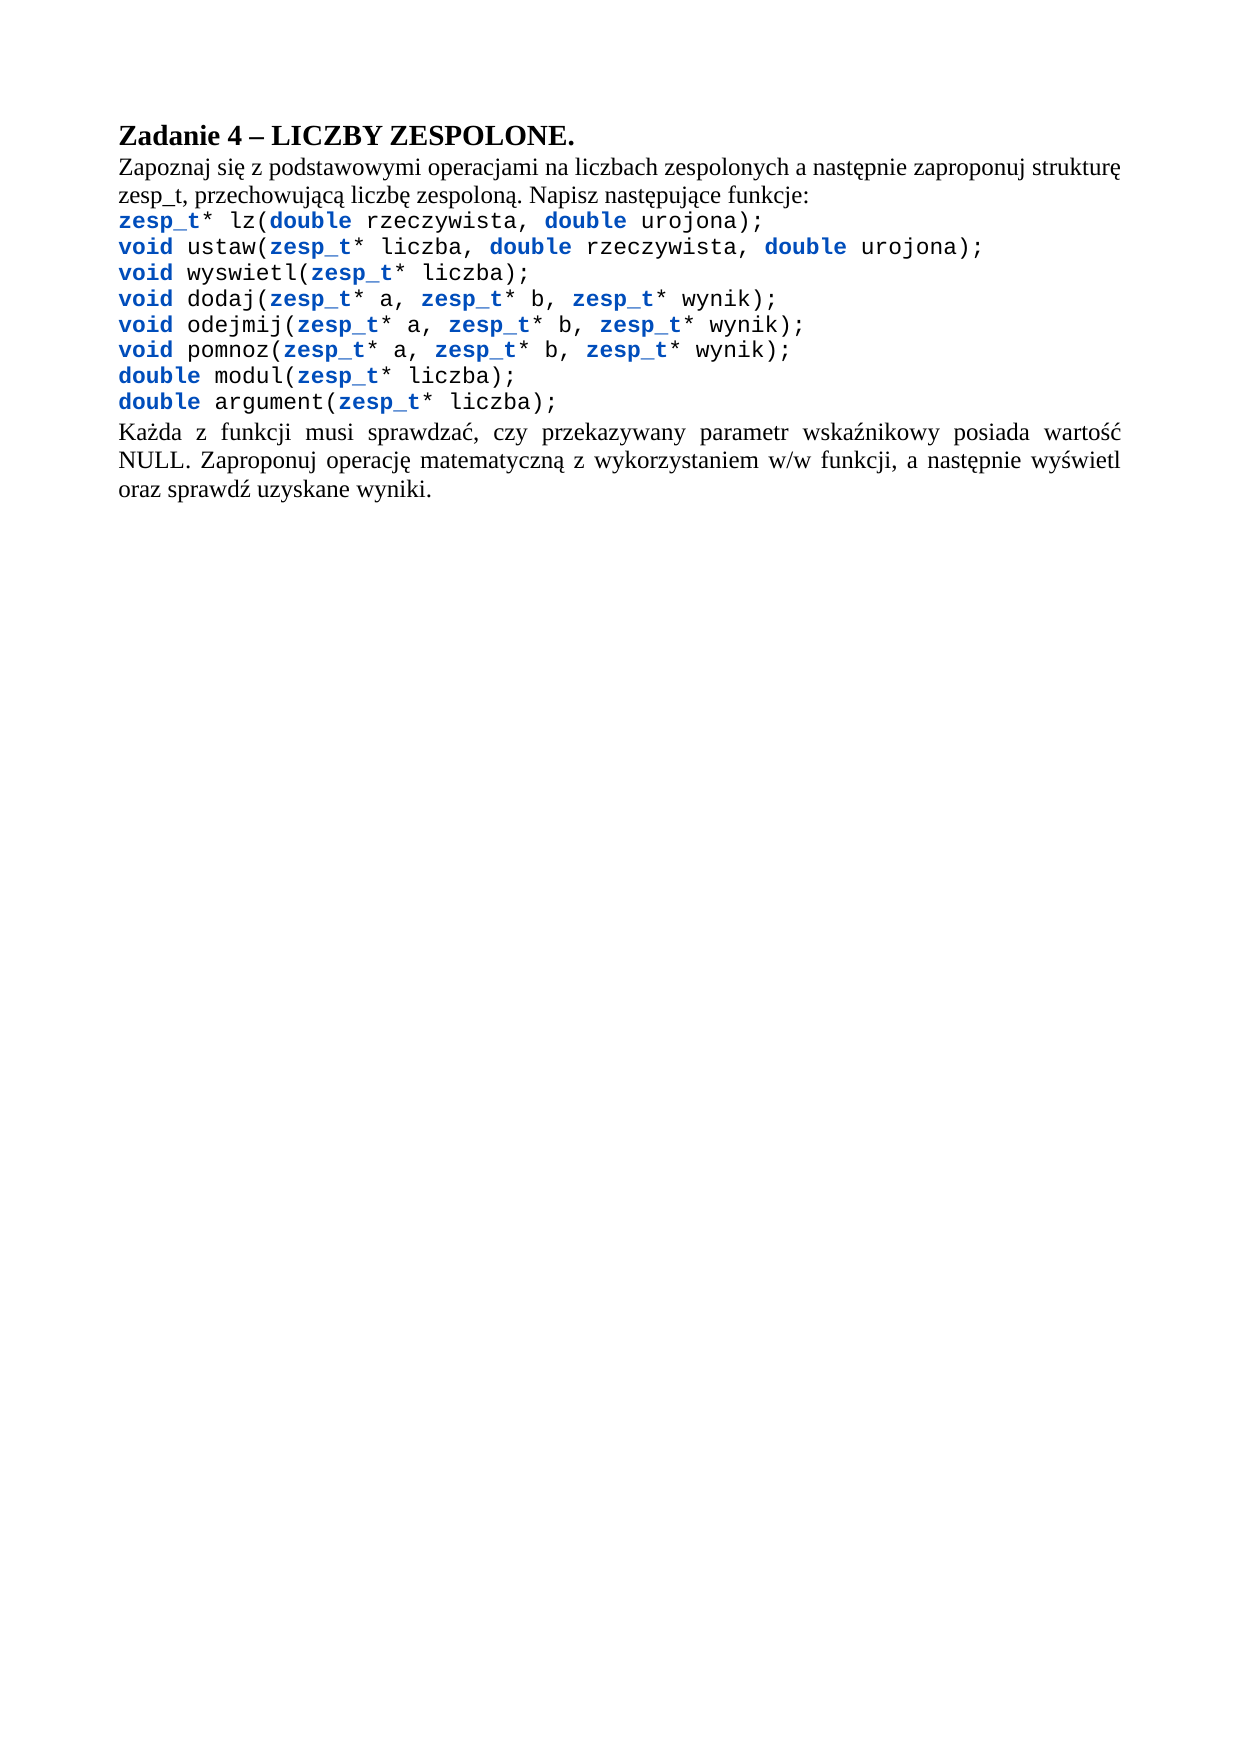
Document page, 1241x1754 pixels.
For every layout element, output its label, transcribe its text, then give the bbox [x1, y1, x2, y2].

text Zadanie 4 – LICZBY ZESPOLONE. [118, 118, 1122, 152]
text void wyswietl(zesp_t* liczba); [118, 261, 1122, 287]
text Każda z funkcji musi sprawdzać, czy przekazywany parametr wskaźnikowy posiada wartość NULL. Zaproponuj operację matematyczną z wykorzystaniem w/w funkcji, a następnie wyświetl oraz sprawdź uzyskane wyniki. [118, 417, 1122, 503]
text void dodaj(zesp_t* a, zesp_t* b, zesp_t* wynik); [118, 287, 1122, 313]
text zesp_t* lz(double rzeczywista, double urojona); [118, 209, 1122, 235]
text double argument(zesp_t* liczba); [118, 391, 1122, 417]
text Zapoznaj się z podstawowymi operacjami na liczbach zespolonych a następnie zaproponuj strukturę zesp_t, przechowującą liczbę zespoloną. Napisz następujące funkcje: [118, 152, 1122, 209]
text void odejmij(zesp_t* a, zesp_t* b, zesp_t* wynik); [118, 313, 1122, 339]
text void pomnoz(zesp_t* a, zesp_t* b, zesp_t* wynik); [118, 339, 1122, 365]
text double modul(zesp_t* liczba); [118, 365, 1122, 391]
text void ustaw(zesp_t* liczba, double rzeczywista, double urojona); [118, 235, 1122, 261]
